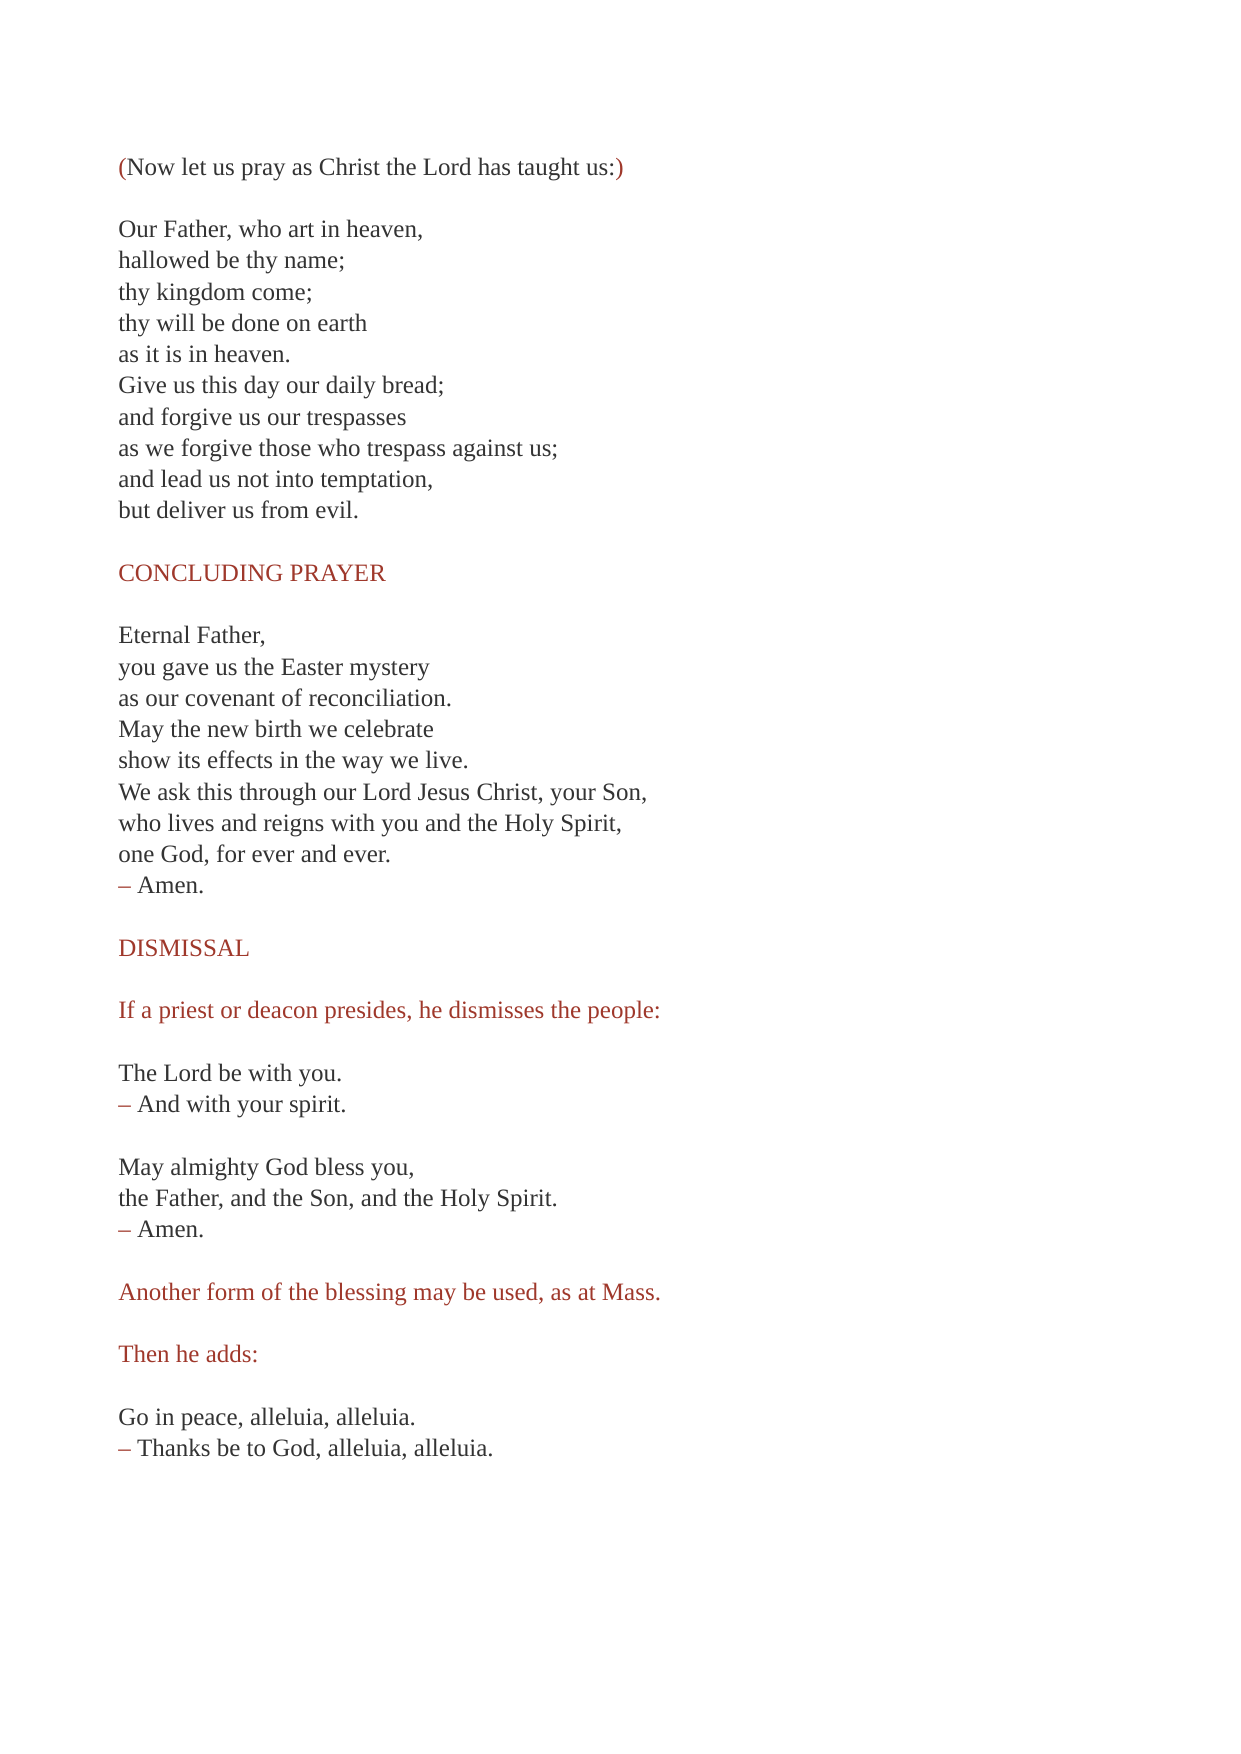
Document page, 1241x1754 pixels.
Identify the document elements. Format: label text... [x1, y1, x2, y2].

text (Now let us pray as Christ the Lord has taught us:) Our Father, who art in heaven, hallowed be thy name; thy kingdom come; thy will be done on earth as it is in heaven. Give us this day our daily bread; and forgive us our trespasses as we forgive those who trespass against us; and lead us not into temptation, but deliver us from evil. CONCLUDING PRAYER Eternal Father, you gave us the Easter mystery as our covenant of reconciliation. May the new birth we celebrate show its effects in the way we live. We ask this through our Lord Jesus Christ, your Son, who lives and reigns with you and the Holy Spirit, one God, for ever and ever. – Amen. DISMISSAL If a priest or deacon presides, he dismisses the people: The Lord be with you. – And with your spirit. May almighty God bless you, the Father, and the Son, and the Holy Spirit. – Amen. Another form of the blessing may be used, as at Mass. Then he adds: Go in peace, alleluia, alleluia. – Thanks be to God, alleluia, alleluia. [118, 118, 1122, 1524]
